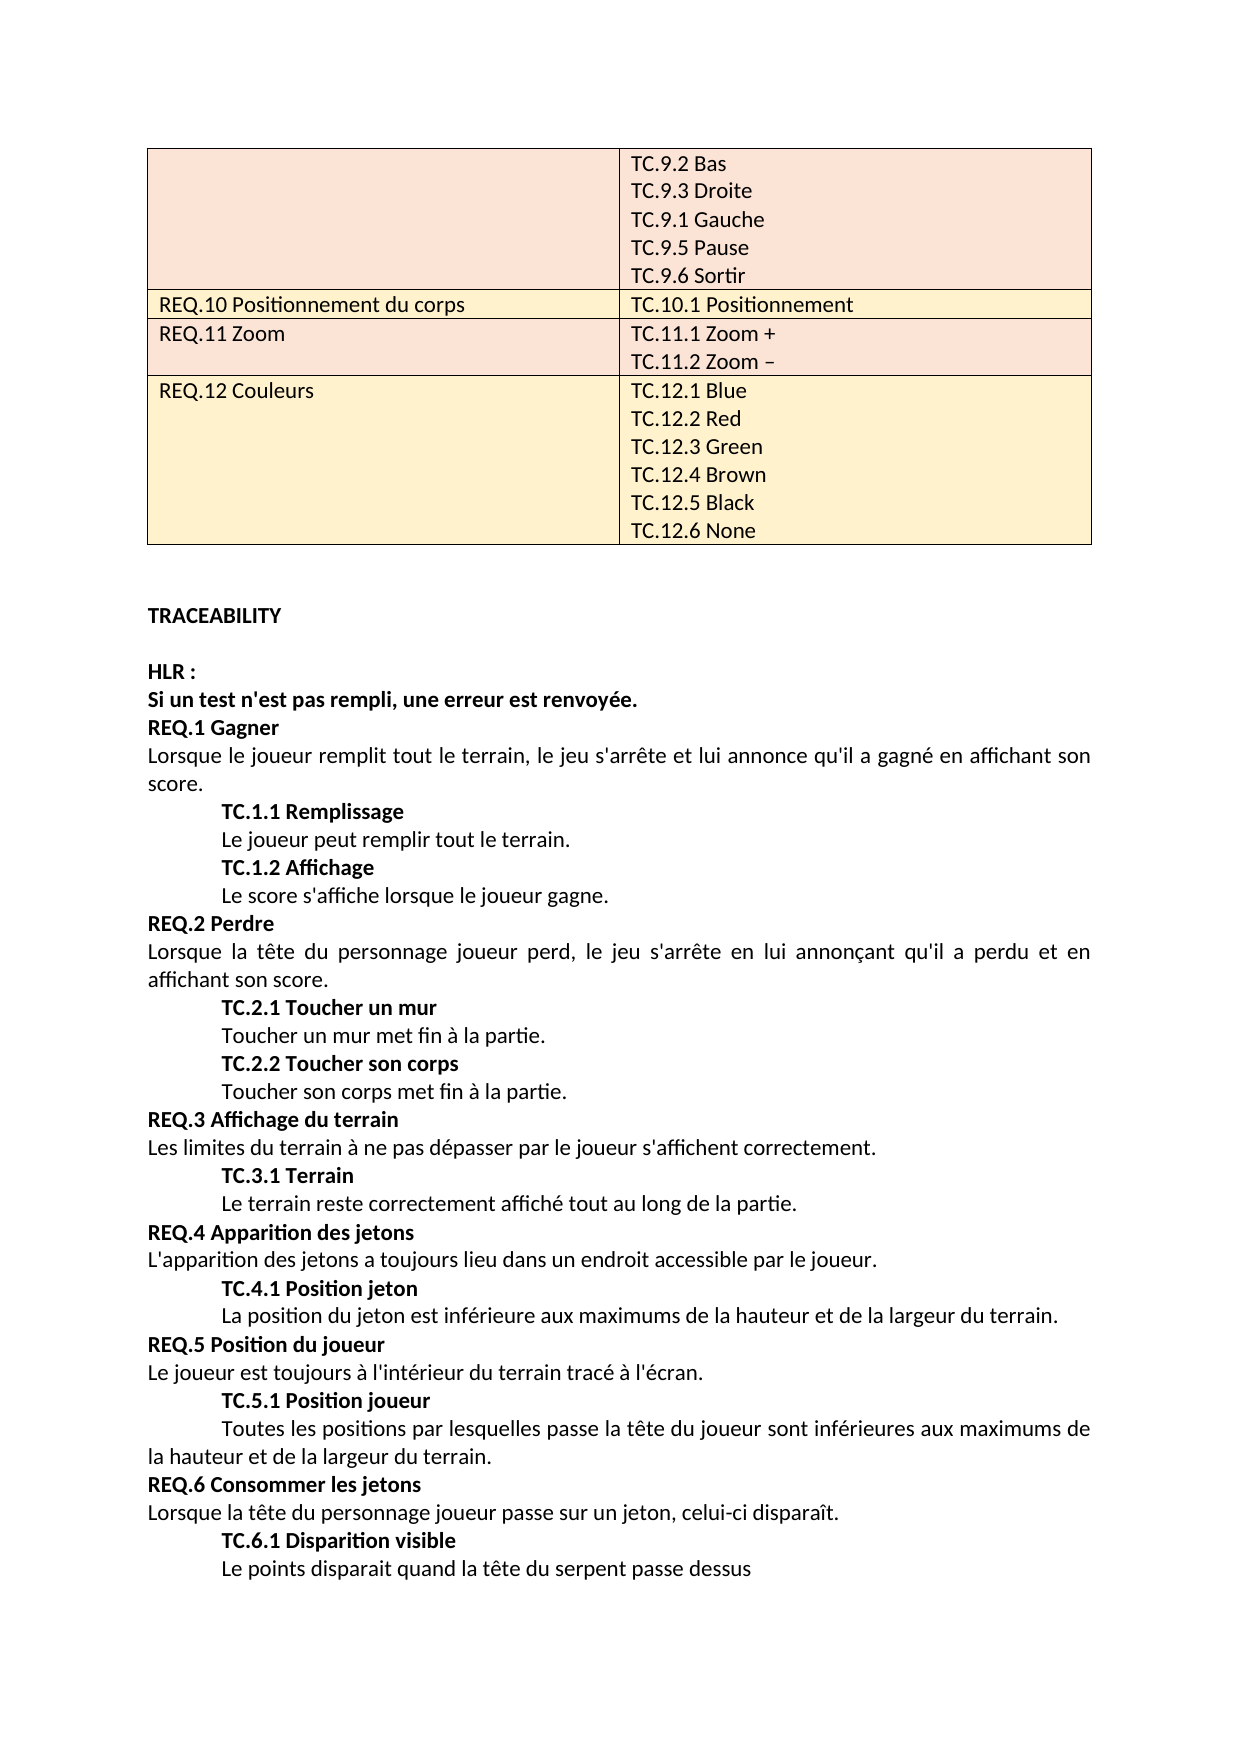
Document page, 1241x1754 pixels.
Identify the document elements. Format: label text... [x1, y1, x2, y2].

text REQ.6 Consommer les jetons [148, 1470, 1093, 1498]
text Lorsque la tête du personnage joueur passe sur un jeton, celui-ci disparaît. [148, 1498, 1093, 1526]
text Toutes les positions par lesquelles passe la tête du joueur sont inférieures aux maximums de la hauteur et de la largeur du terrain. [148, 1414, 1093, 1470]
table_cell TC.11.1 Zoom + TC.11.2 Zoom – [620, 319, 1091, 375]
text Toucher son corps met fin à la partie. [148, 1077, 1093, 1106]
text Le joueur peut remplir tout le terrain. [148, 825, 1093, 853]
text TC.1.2 Affichage [148, 853, 1093, 881]
text REQ.2 Perdre [148, 909, 1093, 937]
text TC.5.1 Position joueur [148, 1386, 1093, 1414]
table_cell REQ.12 Couleurs [148, 376, 619, 544]
text TC.3.1 Terrain [148, 1162, 1093, 1189]
text TC.6.1 Disparition visible [148, 1526, 1093, 1554]
text REQ.5 Position du joueur [148, 1330, 1093, 1358]
text TC.2.2 Toucher son corps [148, 1049, 1093, 1077]
text Si un test n'est pas rempli, une erreur est renvoyée. [148, 685, 1093, 713]
text TC.4.1 Position jeton [148, 1274, 1093, 1302]
table_cell REQ.11 Zoom [148, 319, 619, 375]
table_cell TC.12.1 Blue TC.12.2 Red TC.12.3 Green TC.12.4 Brown TC.12.5 Black TC.12.6 None [620, 376, 1091, 544]
text L'apparition des jetons a toujours lieu dans un endroit accessible par le joueur. [148, 1246, 1093, 1274]
text TC.2.1 Toucher un mur [148, 993, 1093, 1021]
text Le joueur est toujours à l'intérieur du terrain tracé à l'écran. [148, 1358, 1093, 1386]
text Le score s'affiche lorsque le joueur gagne. [148, 881, 1093, 909]
text TRACEABILITY [148, 601, 1093, 629]
table_cell TC.9.2 Bas TC.9.3 Droite TC.9.1 Gauche TC.9.5 Pause TC.9.6 Sortir [620, 149, 1091, 289]
text Lorsque le joueur remplit tout le terrain, le jeu s'arrête et lui annonce qu'il a gagné en affichant son score. [148, 741, 1093, 797]
text REQ.4 Apparition des jetons [148, 1218, 1093, 1246]
text Lorsque la tête du personnage joueur perd, le jeu s'arrête en lui annonçant qu'il a perdu et en affichant son score. [148, 937, 1093, 993]
table_cell [148, 149, 619, 289]
text REQ.1 Gagner [148, 713, 1093, 741]
text Le points disparait quand la tête du serpent passe dessus [148, 1554, 1093, 1582]
text La position du jeton est inférieure aux maximums de la hauteur et de la largeur du terrain. [148, 1302, 1093, 1330]
text Les limites du terrain à ne pas dépasser par le joueur s'affichent correctement. [148, 1133, 1093, 1162]
text HLR : [148, 657, 1093, 685]
text Le terrain reste correctement affiché tout au long de la partie. [148, 1189, 1093, 1218]
table_cell TC.10.1 Positionnement [620, 290, 1091, 318]
text Toucher un mur met fin à la partie. [148, 1021, 1093, 1049]
table_cell REQ.10 Positionnement du corps [148, 290, 619, 318]
text TC.1.1 Remplissage [148, 797, 1093, 825]
text REQ.3 Affichage du terrain [148, 1106, 1093, 1133]
